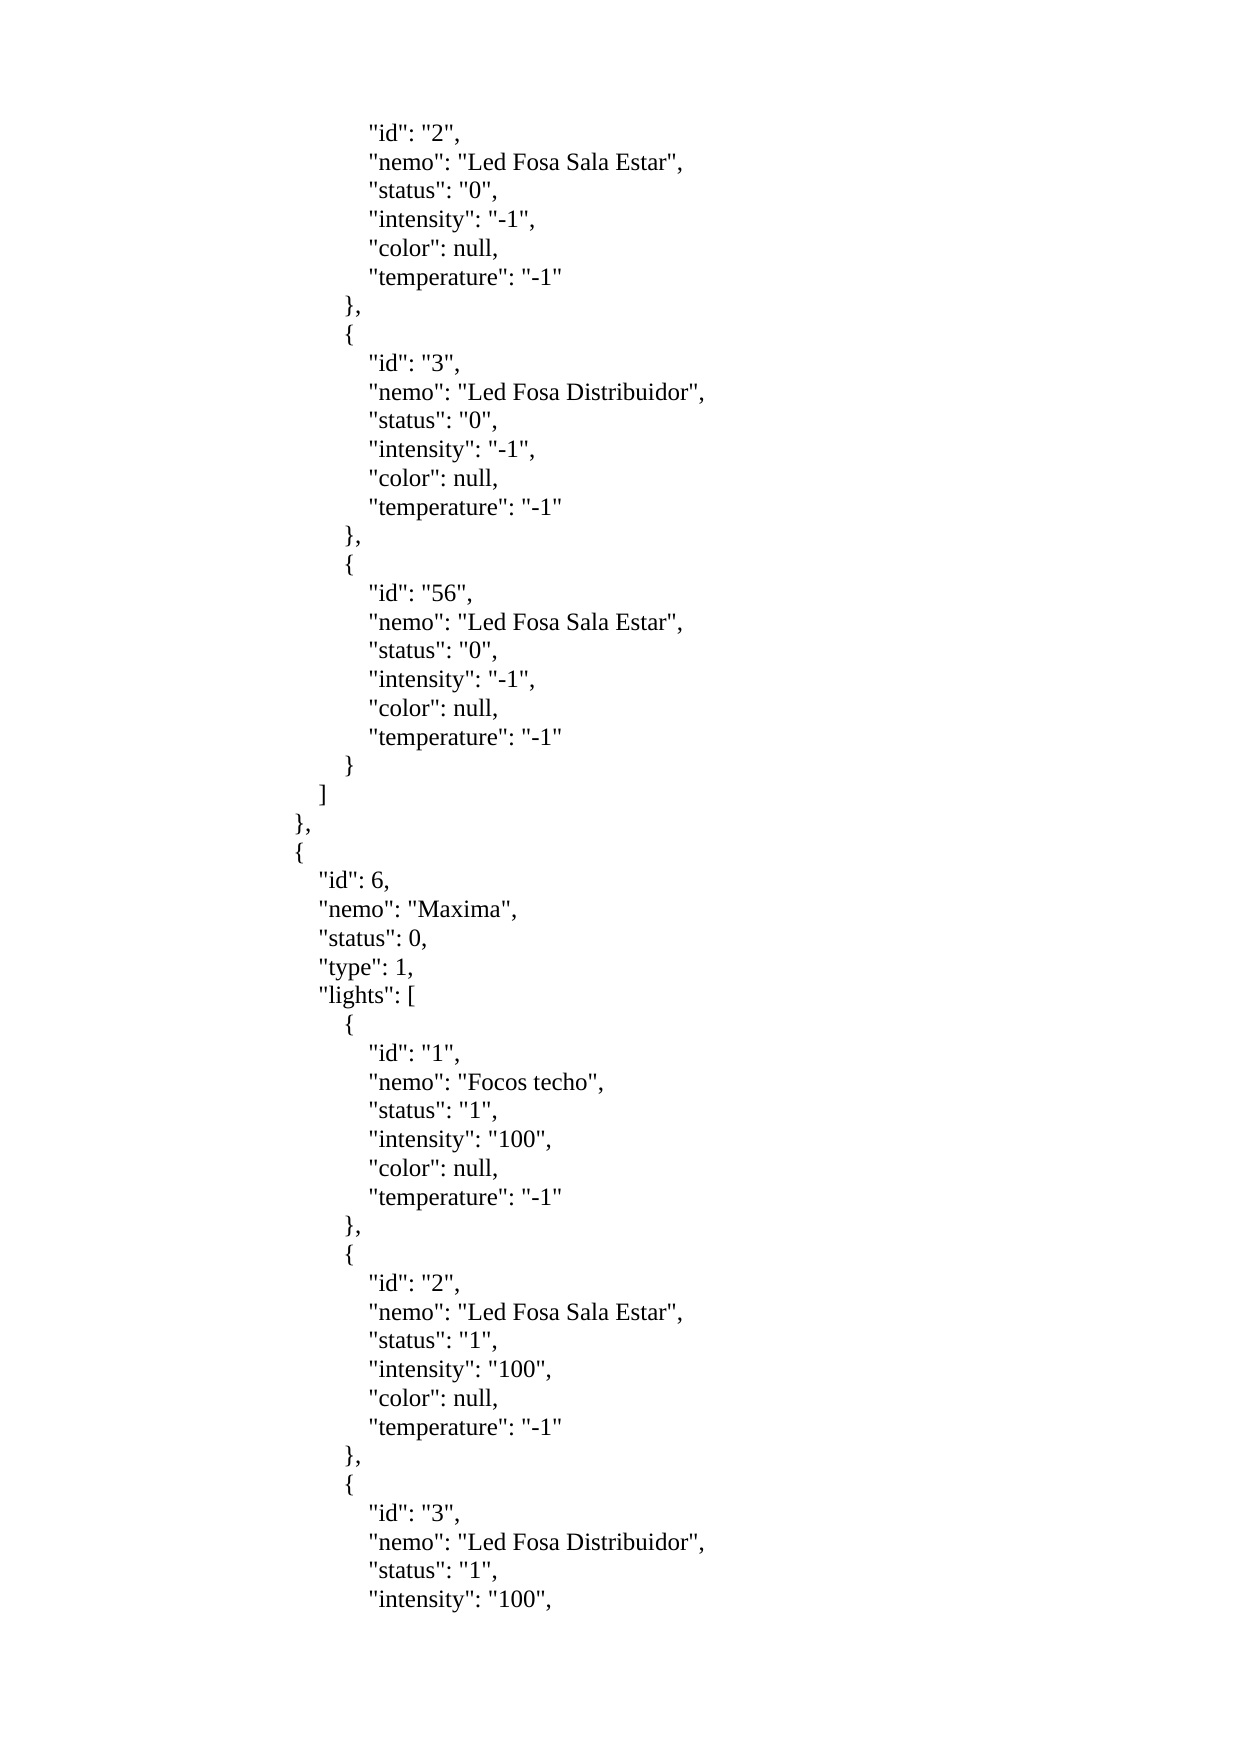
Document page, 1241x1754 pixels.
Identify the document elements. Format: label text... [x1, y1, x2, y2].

text { [118, 837, 1122, 866]
text "temperature": "-1" [118, 722, 1122, 751]
text } [118, 751, 1122, 779]
text "status": 0, [118, 923, 1122, 952]
text "intensity": "-1", [118, 204, 1122, 233]
text "id": "2", [118, 118, 1122, 147]
text { [118, 549, 1122, 578]
text "id": 6, [118, 866, 1122, 894]
text }, [118, 291, 1122, 319]
text "temperature": "-1" [118, 1182, 1122, 1211]
text "type": 1, [118, 952, 1122, 981]
text "color": null, [118, 463, 1122, 492]
text "status": "1", [118, 1326, 1122, 1354]
text }, [118, 521, 1122, 549]
text "id": "1", [118, 1038, 1122, 1067]
text "color": null, [118, 693, 1122, 722]
text ] [118, 779, 1122, 808]
text "lights": [ [118, 981, 1122, 1009]
text "status": "1", [118, 1556, 1122, 1584]
text "color": null, [118, 1153, 1122, 1182]
text { [118, 1239, 1122, 1268]
text { [118, 319, 1122, 348]
text "nemo": "Maxima", [118, 894, 1122, 923]
text "id": "3", [118, 348, 1122, 377]
text "intensity": "-1", [118, 434, 1122, 463]
text "intensity": "100", [118, 1354, 1122, 1383]
text "status": "0", [118, 636, 1122, 664]
text "nemo": "Led Fosa Distribuidor", [118, 377, 1122, 406]
text "color": null, [118, 1383, 1122, 1412]
text "nemo": "Led Fosa Sala Estar", [118, 147, 1122, 176]
text "nemo": "Focos techo", [118, 1067, 1122, 1096]
text "nemo": "Led Fosa Distribuidor", [118, 1527, 1122, 1556]
text { [118, 1009, 1122, 1038]
text "nemo": "Led Fosa Sala Estar", [118, 607, 1122, 636]
text "temperature": "-1" [118, 262, 1122, 291]
text "id": "3", [118, 1498, 1122, 1527]
text "intensity": "100", [118, 1124, 1122, 1153]
text "color": null, [118, 233, 1122, 262]
text "intensity": "-1", [118, 664, 1122, 693]
text "status": "0", [118, 176, 1122, 204]
text }, [118, 1211, 1122, 1239]
text }, [118, 1441, 1122, 1469]
text "nemo": "Led Fosa Sala Estar", [118, 1297, 1122, 1326]
text "temperature": "-1" [118, 492, 1122, 521]
text "intensity": "100", [118, 1584, 1122, 1613]
text }, [118, 808, 1122, 837]
text { [118, 1469, 1122, 1498]
text "status": "0", [118, 406, 1122, 434]
text "id": "56", [118, 578, 1122, 607]
text "id": "2", [118, 1268, 1122, 1297]
text "temperature": "-1" [118, 1412, 1122, 1441]
text "status": "1", [118, 1096, 1122, 1124]
